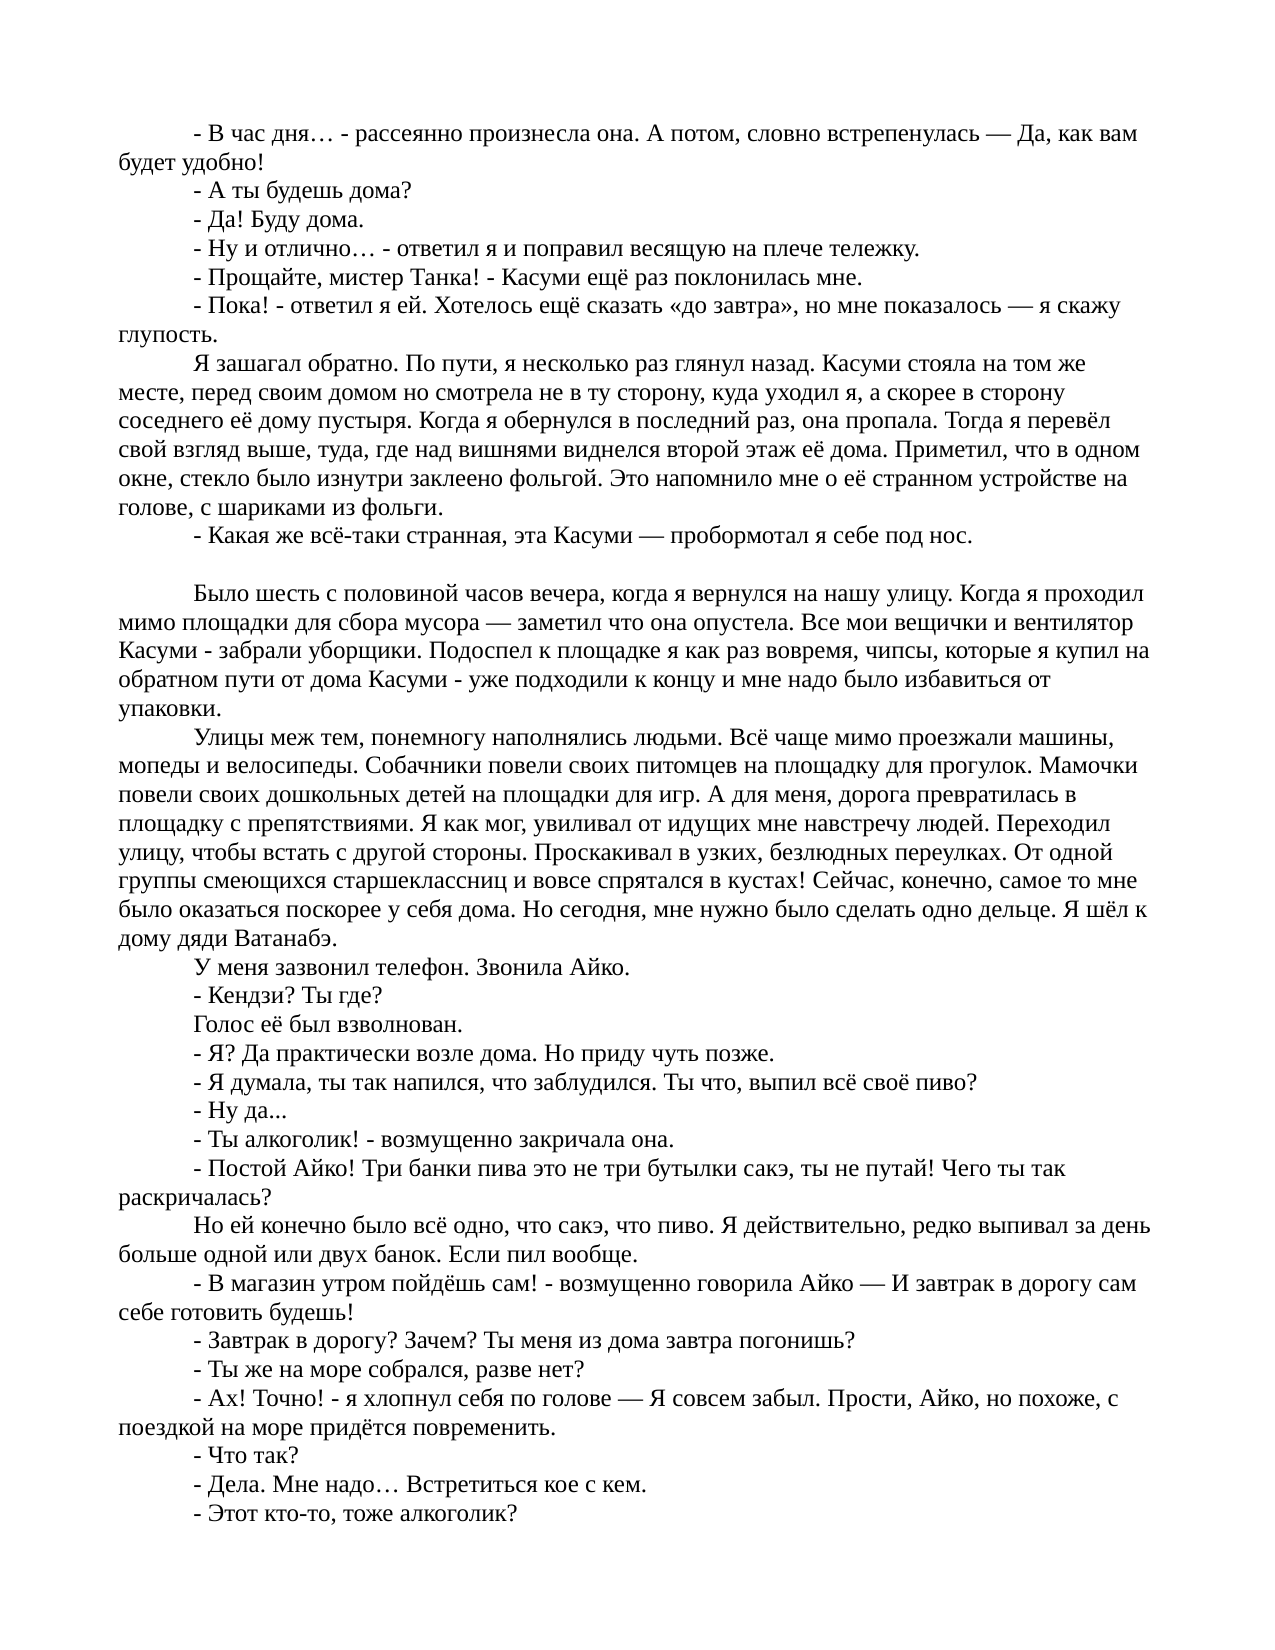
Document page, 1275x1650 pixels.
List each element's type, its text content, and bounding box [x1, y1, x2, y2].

text - Какая же всё-таки странная, эта Касуми — пробормотал я себе под нос. [118, 521, 1157, 549]
text - Завтрак в дорогу? Зачем? Ты меня из дома завтра погонишь? [118, 1326, 1157, 1354]
text - Дела. Мне надо… Встретиться кое с кем. [118, 1469, 1157, 1498]
text У меня зазвонил телефон. Звонила Айко. [118, 952, 1157, 981]
text Улицы меж тем, понемногу наполнялись людьми. Всё чаще мимо проезжали машины, мопеды и велосипеды. Собачники повели своих питомцев на площадку для прогулок. Мамочки повели своих дошкольных детей на площадки для игр. А для меня, дорога превратилась в площадку с препятствиями. Я как мог, увиливал от идущих мне навстречу людей. Переходил улицу, чтобы встать с другой стороны. Проскакивал в узких, безлюдных переулках. От одной группы смеющихся старшеклассниц и вовсе спрятался в кустах! Сейчас, конечно, самое то мне было оказаться поскорее у себя дома. Но сегодня, мне нужно было сделать одно дельце. Я шёл к дому дяди Ватанабэ. [118, 722, 1157, 952]
text - А ты будешь дома? [118, 176, 1157, 204]
text - Прощайте, мистер Танка! - Касуми ещё раз поклонилась мне. [118, 262, 1157, 291]
text - Ты же на море собрался, разве нет? [118, 1354, 1157, 1383]
text - Я думала, ты так напился, что заблудился. Ты что, выпил всё своё пиво? [118, 1067, 1157, 1096]
text Но ей конечно было всё одно, что сакэ, что пиво. Я действительно, редко выпивал за день больше одной или двух банок. Если пил вообще. [118, 1211, 1157, 1268]
text - Что так? [118, 1441, 1157, 1469]
text - Ты алкоголик! - возмущенно закричала она. [118, 1124, 1157, 1153]
text - Постой Айко! Три банки пива это не три бутылки сакэ, ты не путай! Чего ты так раскричалась? [118, 1153, 1157, 1211]
text - Ну да... [118, 1096, 1157, 1124]
text - В магазин утром пойдёшь сам! - возмущенно говорила Айко — И завтрак в дорогу сам себе готовить будешь! [118, 1268, 1157, 1326]
text - Кендзи? Ты где? [118, 981, 1157, 1009]
text - Да! Буду дома. [118, 204, 1157, 233]
text Голос её был взволнован. [118, 1009, 1157, 1038]
text - Пока! - ответил я ей. Хотелось ещё сказать «до завтра», но мне показалось — я скажу глупость. [118, 291, 1157, 348]
text - Я? Да практически возле дома. Но приду чуть позже. [118, 1038, 1157, 1067]
text - В час дня… - рассеянно произнесла она. А потом, словно встрепенулась — Да, как вам будет удобно! [118, 118, 1157, 176]
text Было шесть с половиной часов вечера, когда я вернулся на нашу улицу. Когда я проходил мимо площадки для сбора мусора — заметил что она опустела. Все мои вещички и вентилятор Касуми - забрали уборщики. Подоспел к площадке я как раз вовремя, чипсы, которые я купил на обратном пути от дома Касуми - уже подходили к концу и мне надо было избавиться от упаковки. [118, 578, 1157, 722]
text Я зашагал обратно. По пути, я несколько раз глянул назад. Касуми стояла на том же месте, перед своим домом но смотрела не в ту сторону, куда уходил я, а скорее в сторону соседнего её дому пустыря. Когда я обернулся в последний раз, она пропала. Тогда я перевёл свой взгляд выше, туда, где над вишнями виднелся второй этаж её дома. Приметил, что в одном окне, стекло было изнутри заклеено фольгой. Это напомнило мне о её странном устройстве на голове, с шариками из фольги. [118, 348, 1157, 521]
text - Ну и отлично… - ответил я и поправил весящую на плече тележку. [118, 233, 1157, 262]
text - Этот кто-то, тоже алкоголик? [118, 1498, 1157, 1527]
text - Ах! Точно! - я хлопнул себя по голове — Я совсем забыл. Прости, Айко, но похоже, с поездкой на море придётся повременить. [118, 1383, 1157, 1441]
